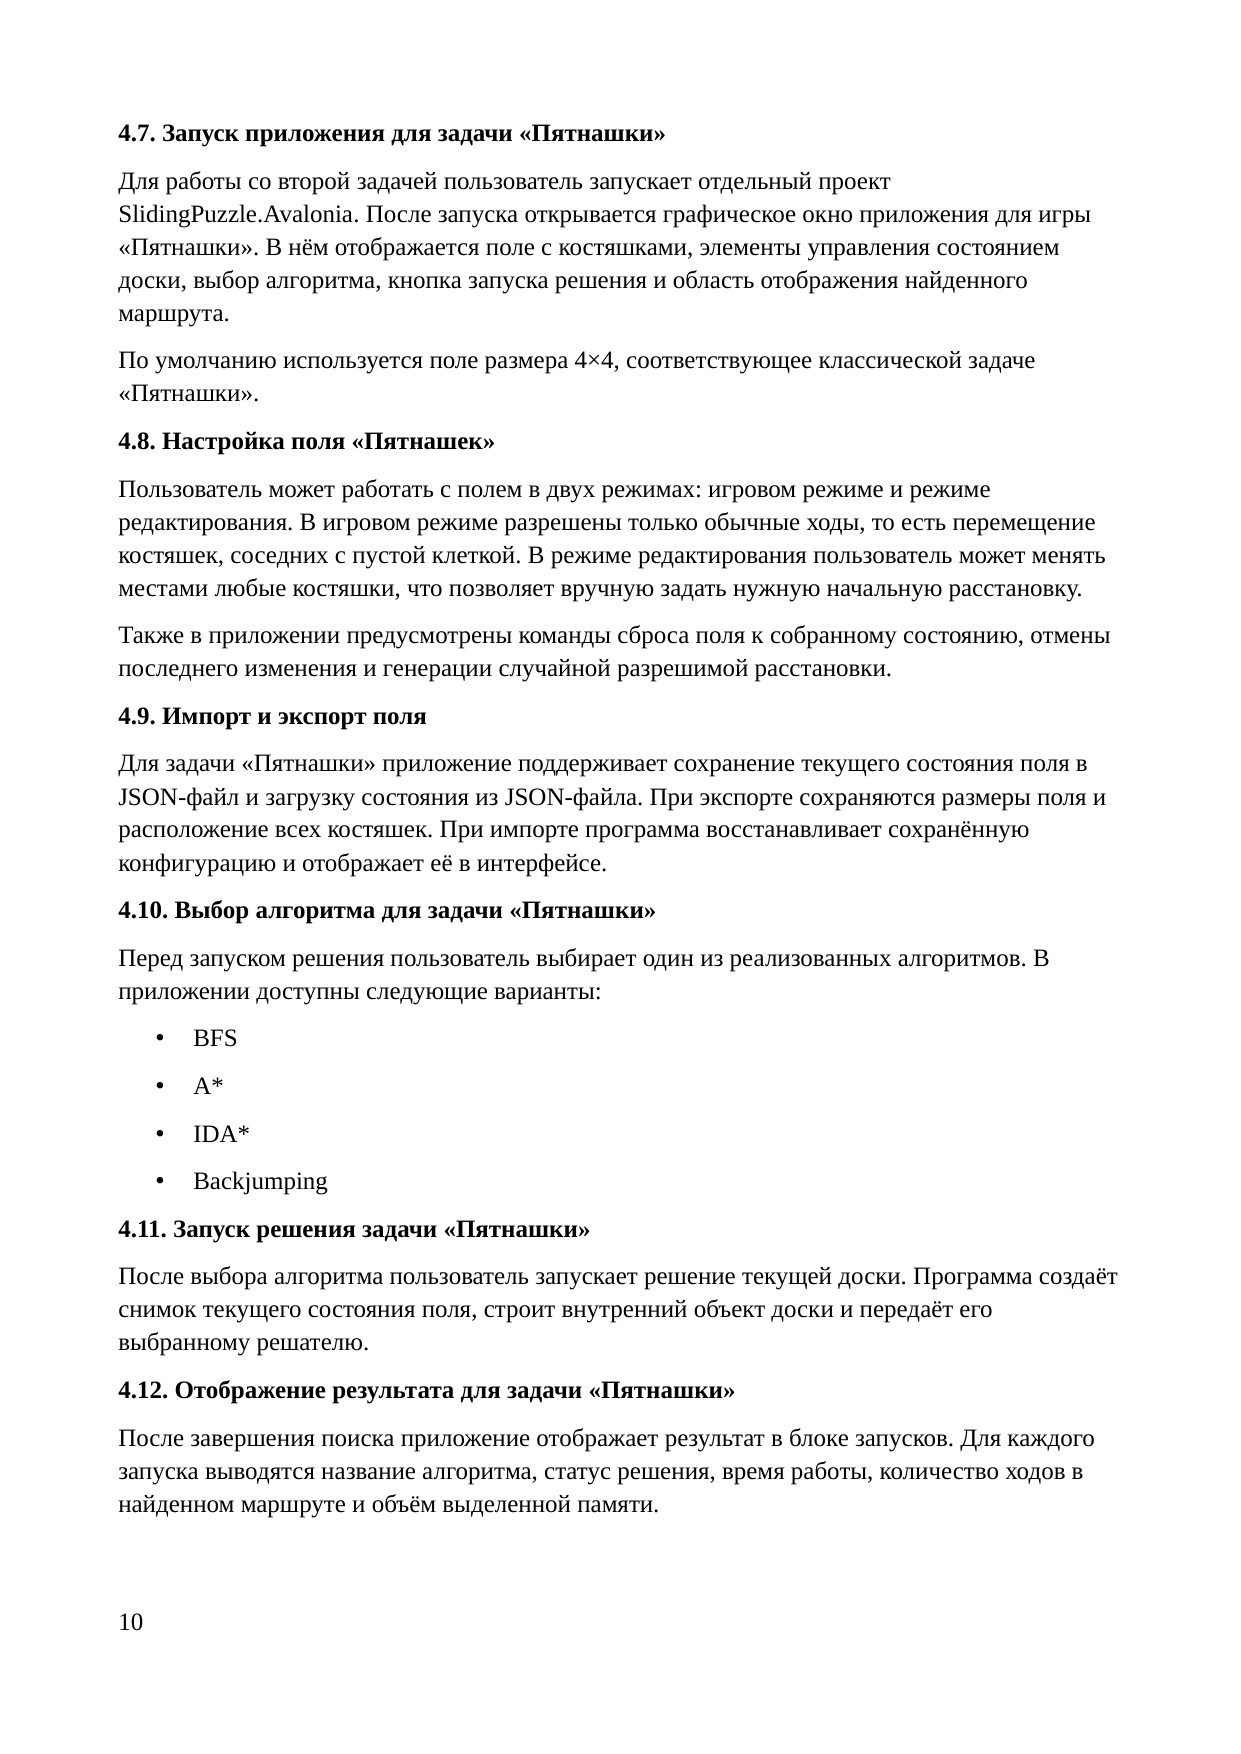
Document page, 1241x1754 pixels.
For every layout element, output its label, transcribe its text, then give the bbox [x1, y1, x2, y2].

text Перед запуском решения пользователь выбирает один из реализованных алгоритмов. В приложении доступны следующие варианты: [118, 943, 1122, 1004]
text После выбора алгоритма пользователь запускает решение текущей доски. Программа создаёт снимок текущего состояния поля, строит внутренний объект доски и передаёт его выбранному решателю. [118, 1261, 1122, 1356]
text 4.11. Запуск решения задачи «Пятнашки» [118, 1214, 1122, 1243]
text После завершения поиска приложение отображает результат в блоке запусков. Для каждого запуска выводятся название алгоритма, статус решения, время работы, количество ходов в найденном маршруте и объём выделенной памяти. [118, 1423, 1122, 1517]
list BFS [156, 1023, 1122, 1052]
text 4.9. Импорт и экспорт поля [118, 701, 1122, 730]
text 4.12. Отображение результата для задачи «Пятнашки» [118, 1375, 1122, 1404]
text Для работы со второй задачей пользователь запускает отдельный проект SlidingPuzzle.Avalonia. После запуска открывается графическое окно приложения для игры «Пятнашки». В нём отображается поле с костяшками, элементы управления состоянием доски, выбор алгоритма, кнопка запуска решения и область отображения найденного маршрута. [118, 166, 1122, 327]
list A* [156, 1071, 1122, 1100]
text По умолчанию используется поле размера 4×4, соответствующее классической задаче «Пятнашки». [118, 345, 1122, 407]
text 4.8. Настройка поля «Пятнашек» [118, 426, 1122, 455]
list Backjumping [156, 1166, 1122, 1195]
text Также в приложении предусмотрены команды сброса поля к собранному состоянию, отмены последнего изменения и генерации случайной разрешимой расстановки. [118, 620, 1122, 682]
text Пользователь может работать с полем в двух режимах: игровом режиме и режиме редактирования. В игровом режиме разрешены только обычные ходы, то есть перемещение костяшек, соседних с пустой клеткой. В режиме редактирования пользователь может менять местами любые костяшки, что позволяет вручную задать нужную начальную расстановку. [118, 474, 1122, 601]
list IDA* [156, 1119, 1122, 1147]
text Для задачи «Пятнашки» приложение поддерживает сохранение текущего состояния поля в JSON-файл и загрузку состояния из JSON-файла. При экспорте сохраняются размеры поля и расположение всех костяшек. При импорте программа восстанавливает сохранённую конфигурацию и отображает её в интерфейсе. [118, 748, 1122, 876]
text 4.7. Запуск приложения для задачи «Пятнашки» [118, 118, 1122, 147]
text 4.10. Выбор алгоритма для задачи «Пятнашки» [118, 895, 1122, 924]
